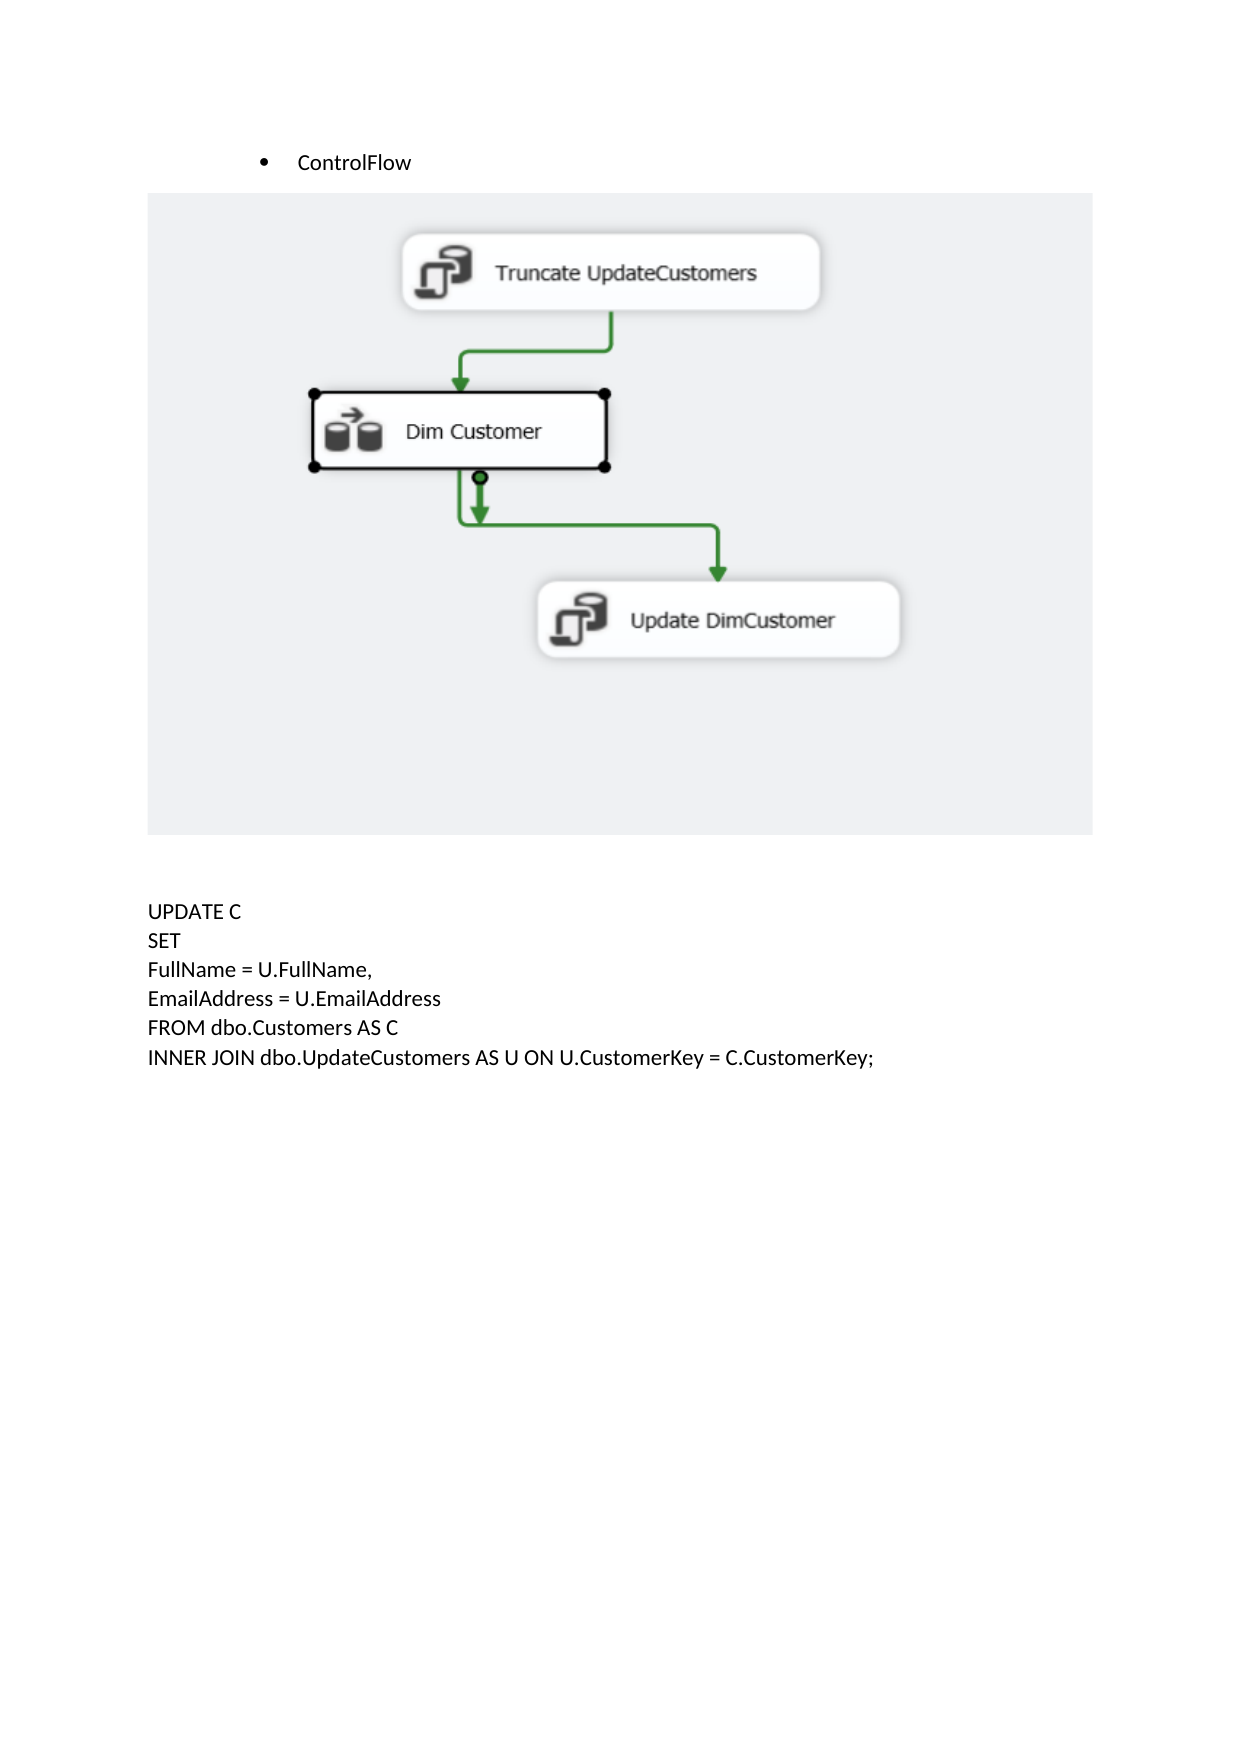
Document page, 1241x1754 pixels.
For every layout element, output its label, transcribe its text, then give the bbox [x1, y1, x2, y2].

text FROM dbo.Customers AS C [148, 1013, 1093, 1042]
text EmailAddress = U.EmailAddress [148, 984, 1093, 1012]
text FullName = U.FullName, [148, 955, 1093, 983]
text INNER JOIN dbo.UpdateCustomers AS U ON U.CustomerKey = C.CustomerKey; [148, 1043, 1093, 1071]
text UPDATE C [148, 897, 1093, 925]
text SET [148, 926, 1093, 954]
list ControlFlow [260, 148, 1093, 176]
